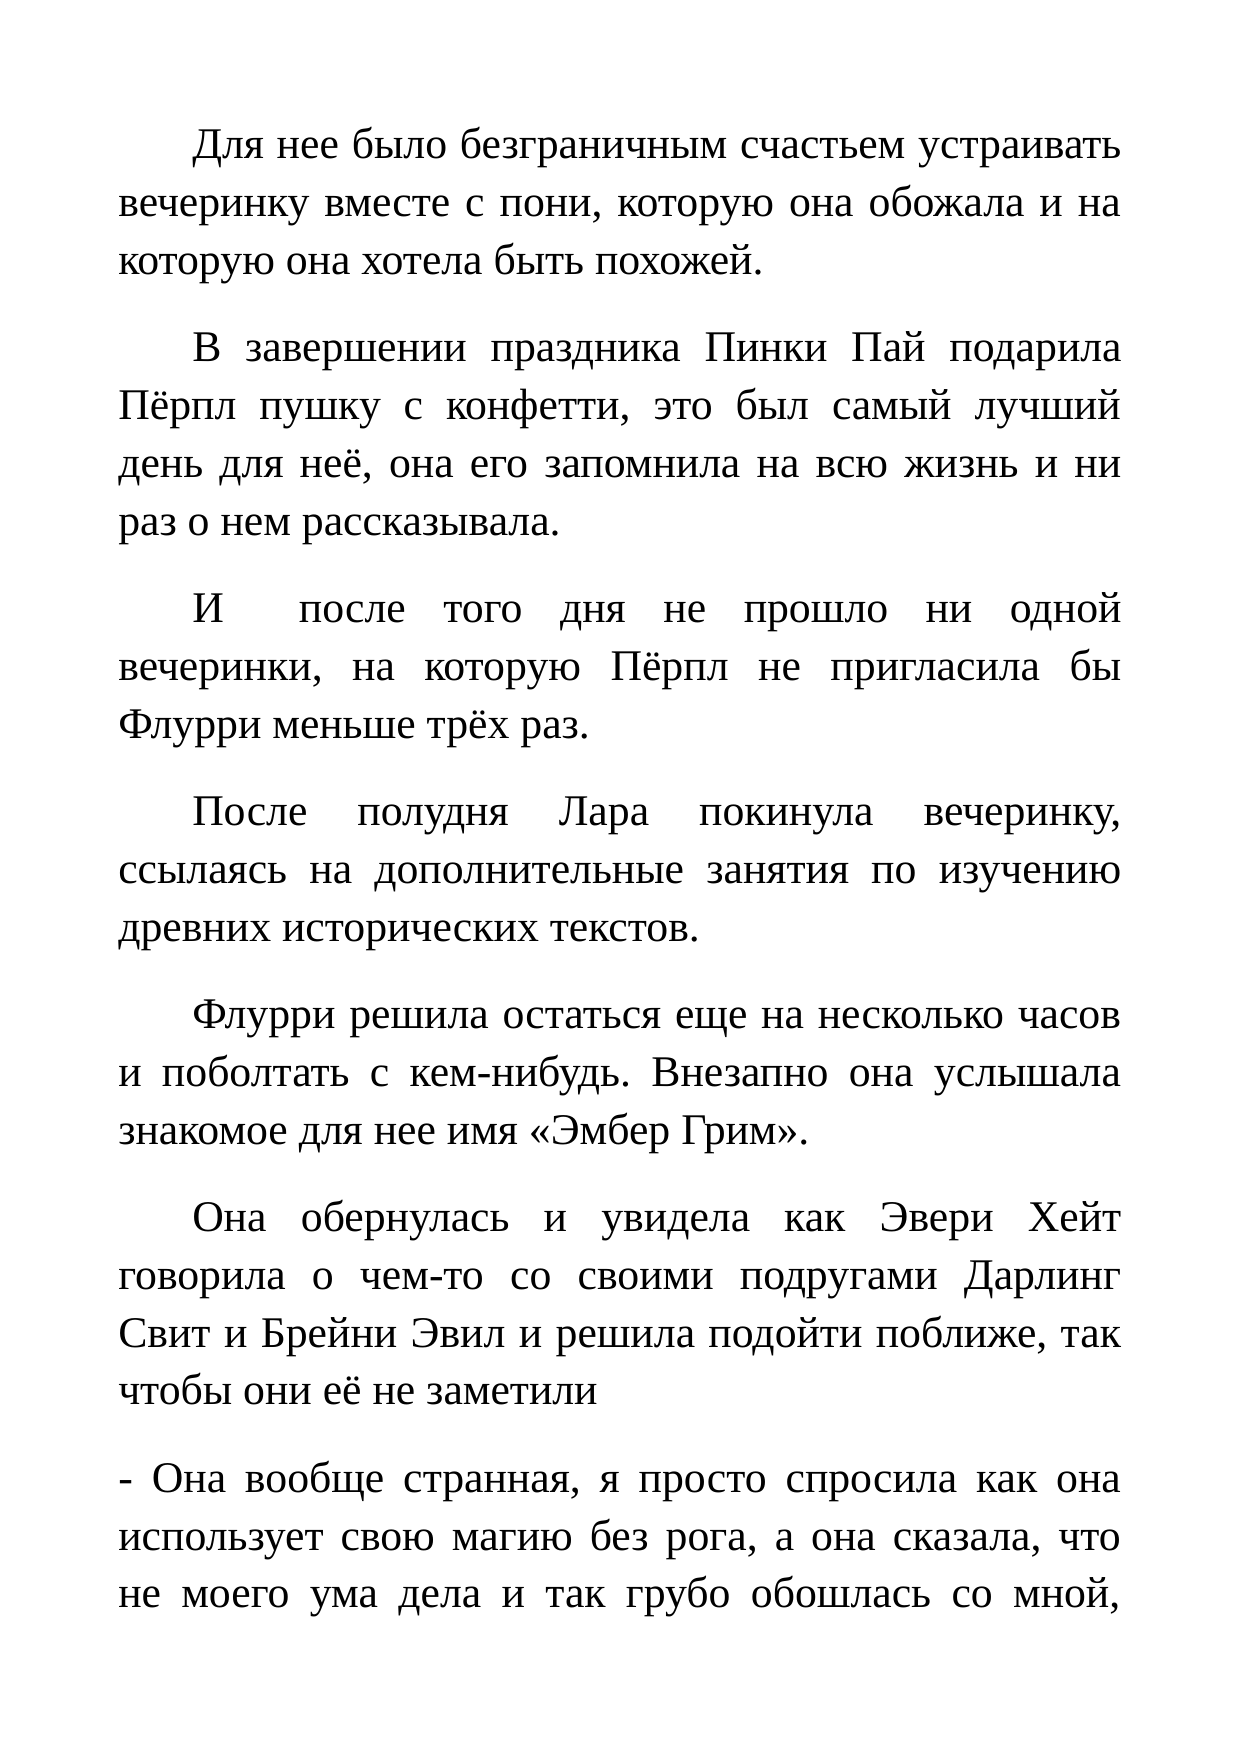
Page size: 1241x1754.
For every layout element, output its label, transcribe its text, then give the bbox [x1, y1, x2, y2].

text Флурри решила остаться еще на несколько часов и поболтать с кем-нибудь. Внезапно она услышала знакомое для нее имя «Эмбер Грим». [118, 988, 1122, 1153]
text Она обернулась и увидела как Эвери Хейт говорила о чем-то со своими подругами Дарлинг Свит и Брейни Эвил и решила подойти поближе, так чтобы они её не заметили [118, 1191, 1122, 1414]
text В завершении праздника Пинки Пай подарила Пёрпл пушку с конфетти, это был самый лучший день для неё, она его запомнила на всю жизнь и ни раз о нем рассказывала. [118, 321, 1122, 545]
text Для нее было безграничным счастьем устраивать вечеринку вместе с пони, которую она обожала и на которую она хотела быть похожей. [118, 118, 1122, 284]
text И после того дня не прошло ни одной вечеринки, на которую Пёрпл не пригласила бы Флурри меньше трёх раз. [118, 582, 1122, 748]
text - Она вообще странная, я просто спросила как она использует свою магию без рога, а она сказала, что не моего ума дела и так грубо обошлась со мной, [118, 1451, 1122, 1617]
text После полудня Лара покинула вечеринку, ссылаясь на дополнительные занятия по изучению древних исторических текстов. [118, 785, 1122, 951]
